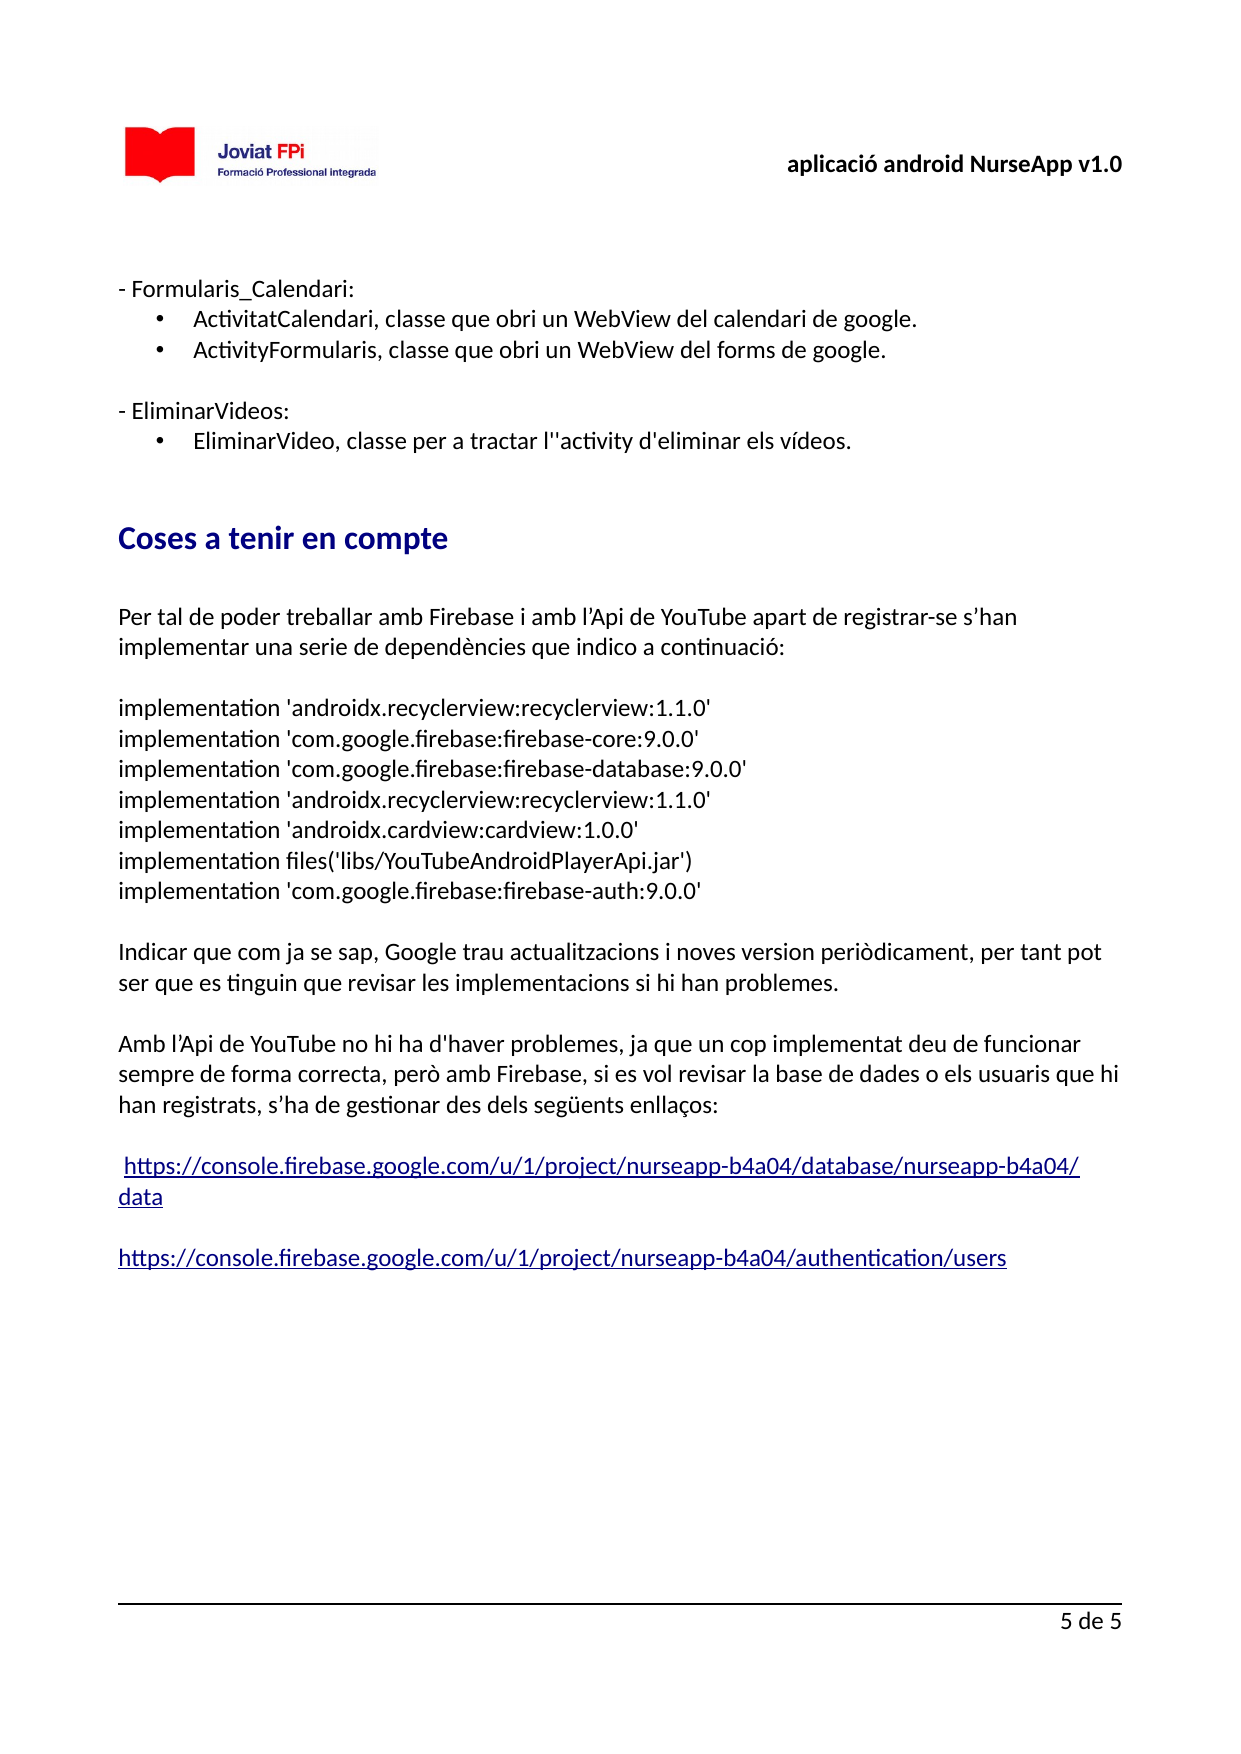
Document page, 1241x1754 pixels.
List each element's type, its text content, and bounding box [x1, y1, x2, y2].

text Amb l’Api de YouTube no hi ha d'haver problemes, ja que un cop implementat deu de funcionar sempre de forma correcta, però amb Firebase, si es vol revisar la base de dades o els usuaris que hi han registrats, s’ha de gestionar des dels següents enllaços: [118, 1028, 1122, 1120]
text Coses a tenir en compte [118, 517, 1122, 558]
text implementation 'androidx.recyclerview:recyclerview:1.1.0' implementation 'com.google.firebase:firebase-core:9.0.0' implementation 'com.google.firebase:firebase-database:9.0.0' implementation 'androidx.recyclerview:recyclerview:1.1.0' implementation 'androidx.cardview:cardview:1.0.0' implementation files('libs/YouTubeAndroidPlayerApi.jar') implementation 'com.google.firebase:firebase-auth:9.0.0' [118, 692, 1122, 906]
list EliminarVideo, classe per a tractar l''activity d'eliminar els vídeos. [156, 426, 1122, 456]
text - EliminarVideos: [118, 395, 1122, 426]
text Per tal de poder treballar amb Firebase i amb l’Api de YouTube apart de registrar-se s’han implementar una serie de dependències que indico a continuació: [118, 601, 1122, 662]
picture [123, 126, 379, 186]
text https://console.firebase.google.com/u/1/project/nurseapp-b4a04/database/nurseapp-b4a04/data [118, 1150, 1122, 1211]
text - Formularis_Calendari: [118, 273, 1122, 303]
list ActivitatCalendari, classe que obri un WebView del calendari de google. [156, 303, 1122, 334]
list ActivityFormularis, classe que obri un WebView del forms de google. [156, 334, 1122, 364]
text Indicar que com ja se sap, Google trau actualitzacions i noves version periòdicament, per tant pot ser que es tinguin que revisar les implementacions si hi han problemes. [118, 937, 1122, 998]
text https://console.firebase.google.com/u/1/project/nurseapp-b4a04/authentication/users [118, 1242, 1122, 1272]
